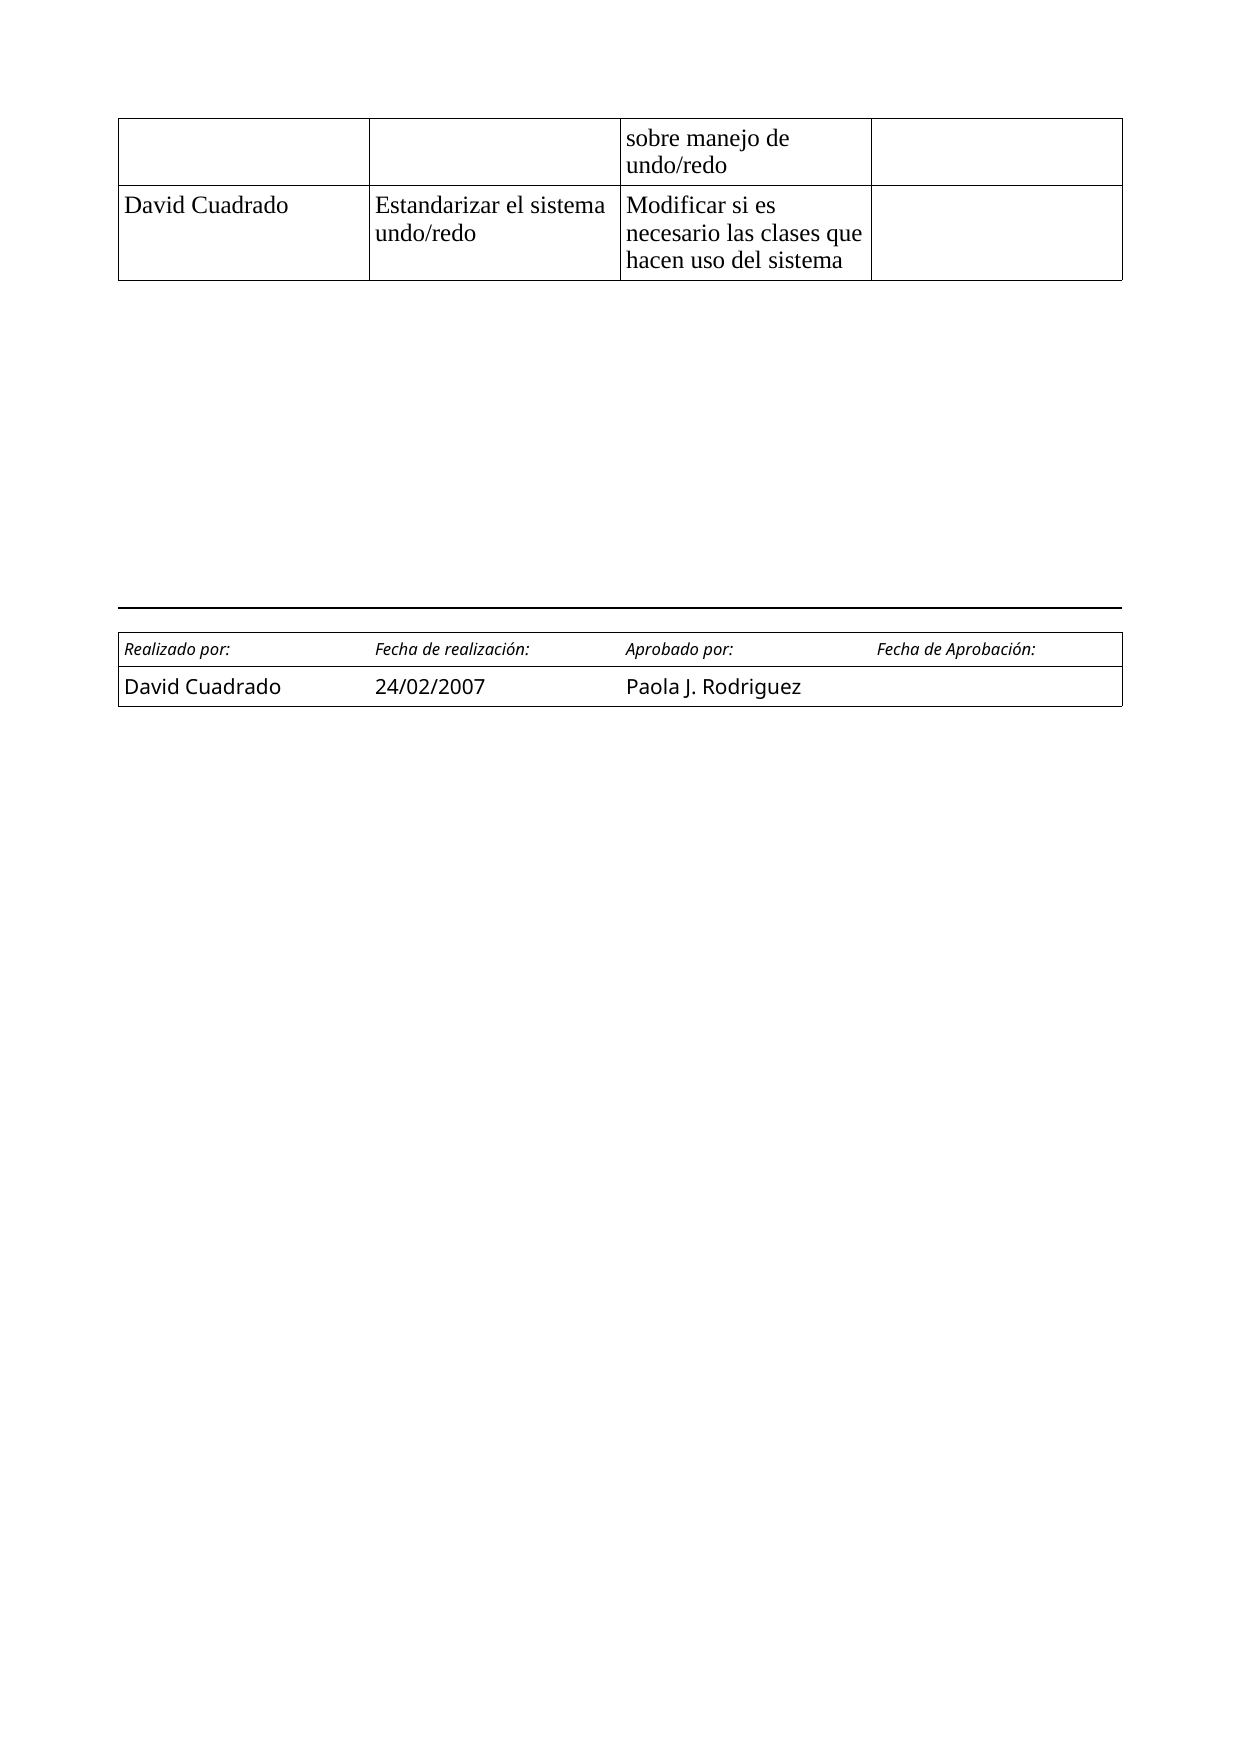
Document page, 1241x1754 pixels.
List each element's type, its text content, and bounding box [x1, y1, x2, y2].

table_cell [871, 667, 1122, 706]
table_cell [872, 119, 1122, 185]
table_header Aprobado por: [620, 633, 871, 666]
table_cell Modificar si es necesario las clases que hacen uso del sistema [621, 186, 871, 280]
table_cell [119, 119, 369, 185]
table_cell Estandarizar el sistema undo/redo [370, 186, 620, 280]
table_header Realizado por: [119, 633, 369, 666]
table_cell [872, 186, 1122, 280]
table_cell Paola J. Rodriguez [620, 667, 871, 706]
table_cell [370, 119, 620, 185]
table_cell 24/02/2007 [369, 667, 620, 706]
table_header Fecha de Aprobación: [871, 633, 1122, 666]
table_cell David Cuadrado [119, 667, 369, 706]
table_cell David Cuadrado [119, 186, 369, 280]
table_cell sobre manejo de undo/redo [621, 119, 871, 185]
table_header Fecha de realización: [369, 633, 620, 666]
